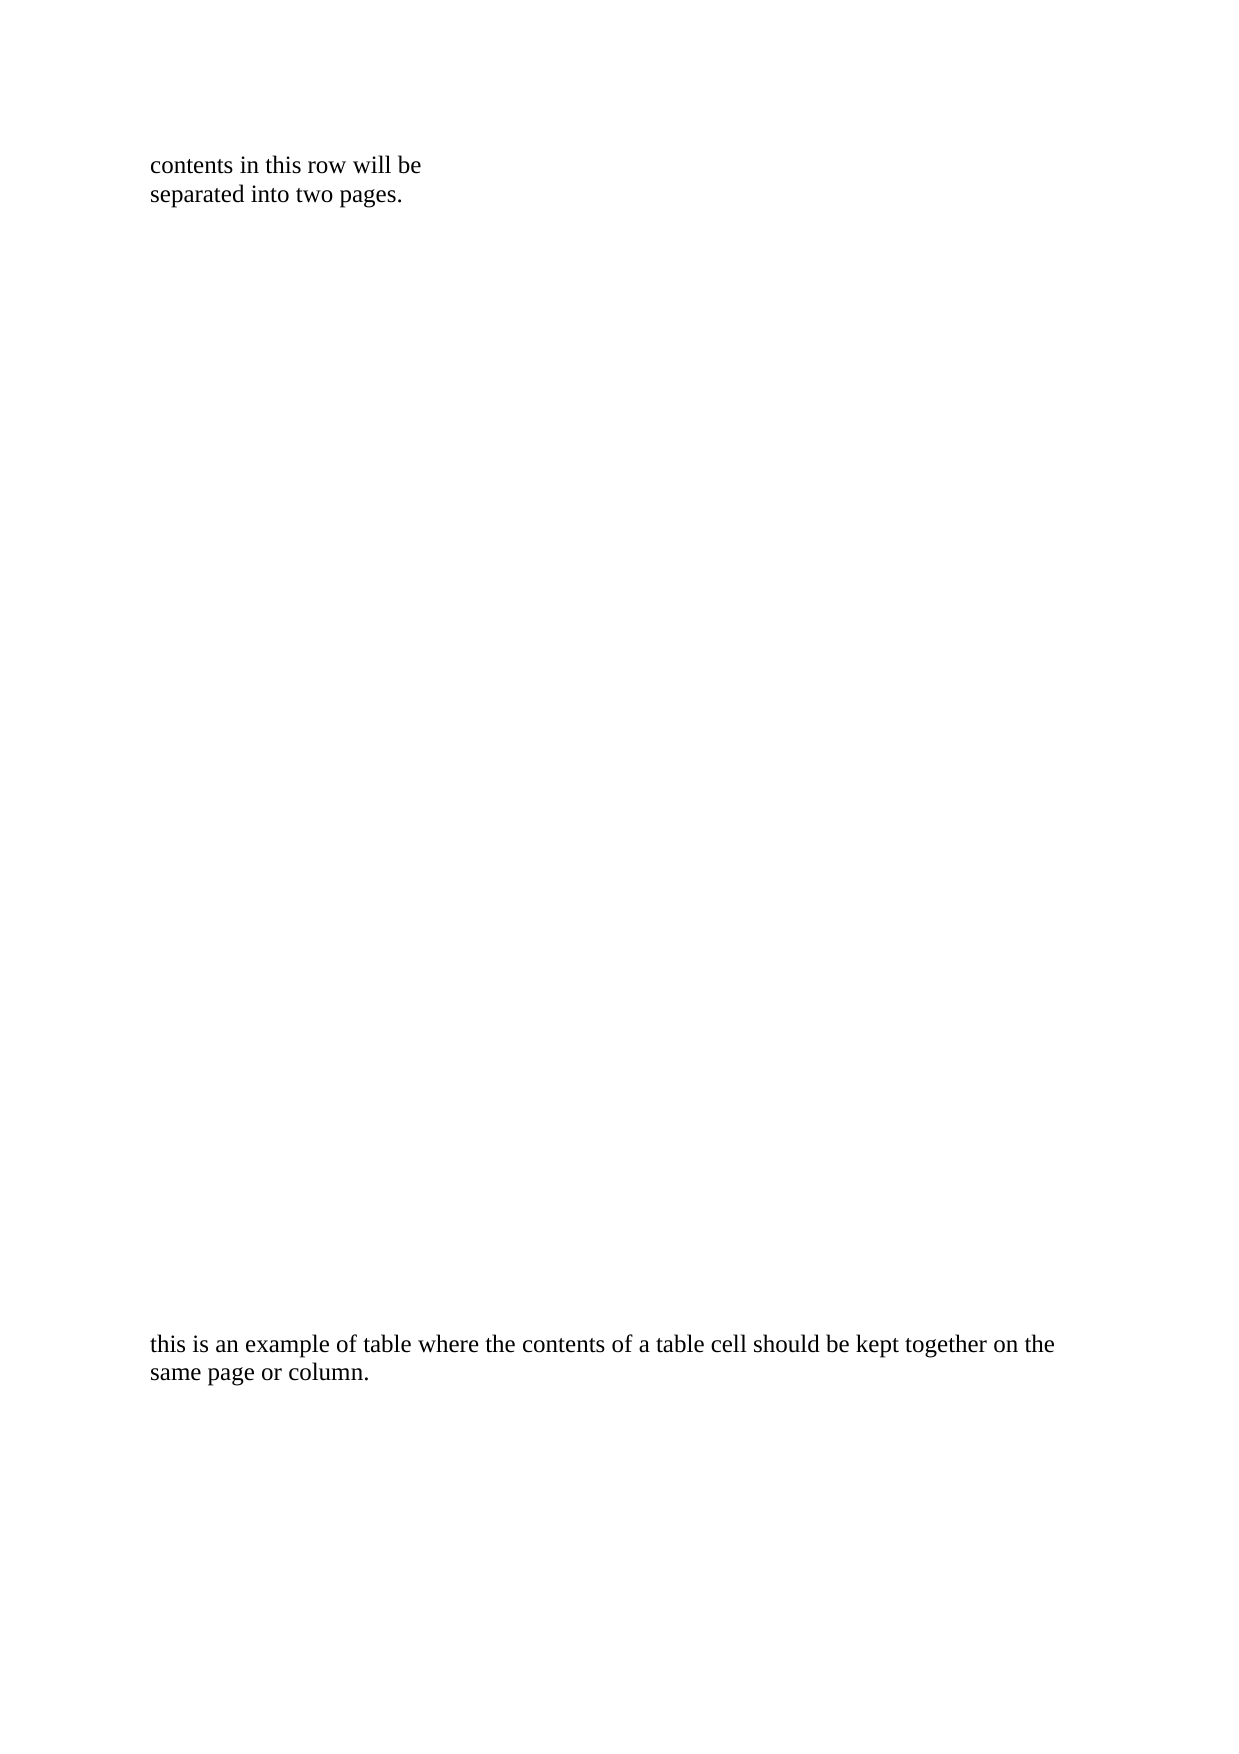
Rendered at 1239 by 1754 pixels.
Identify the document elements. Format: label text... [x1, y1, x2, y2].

table_header [464, 151, 776, 208]
table_header [777, 151, 1089, 208]
table_cell [777, 439, 1089, 668]
table_cell [464, 209, 776, 438]
table_cell the contents in this row will be separated into two pages. the contents in this row will be separated into two pages. the contents in this row will be separated into two pages. the contents in this row will be separated into two pages. [151, 209, 463, 438]
table_header contents in this row will be separated into two pages. [151, 151, 463, 208]
table_cell [464, 439, 776, 668]
table_cell [777, 209, 1089, 438]
table_cell the contents in this row will be separated into two pages. the contents in this row will be separated into two pages. the contents in this row will be separated into two pages. the contents in this row will be separated into two pages. [151, 439, 463, 668]
